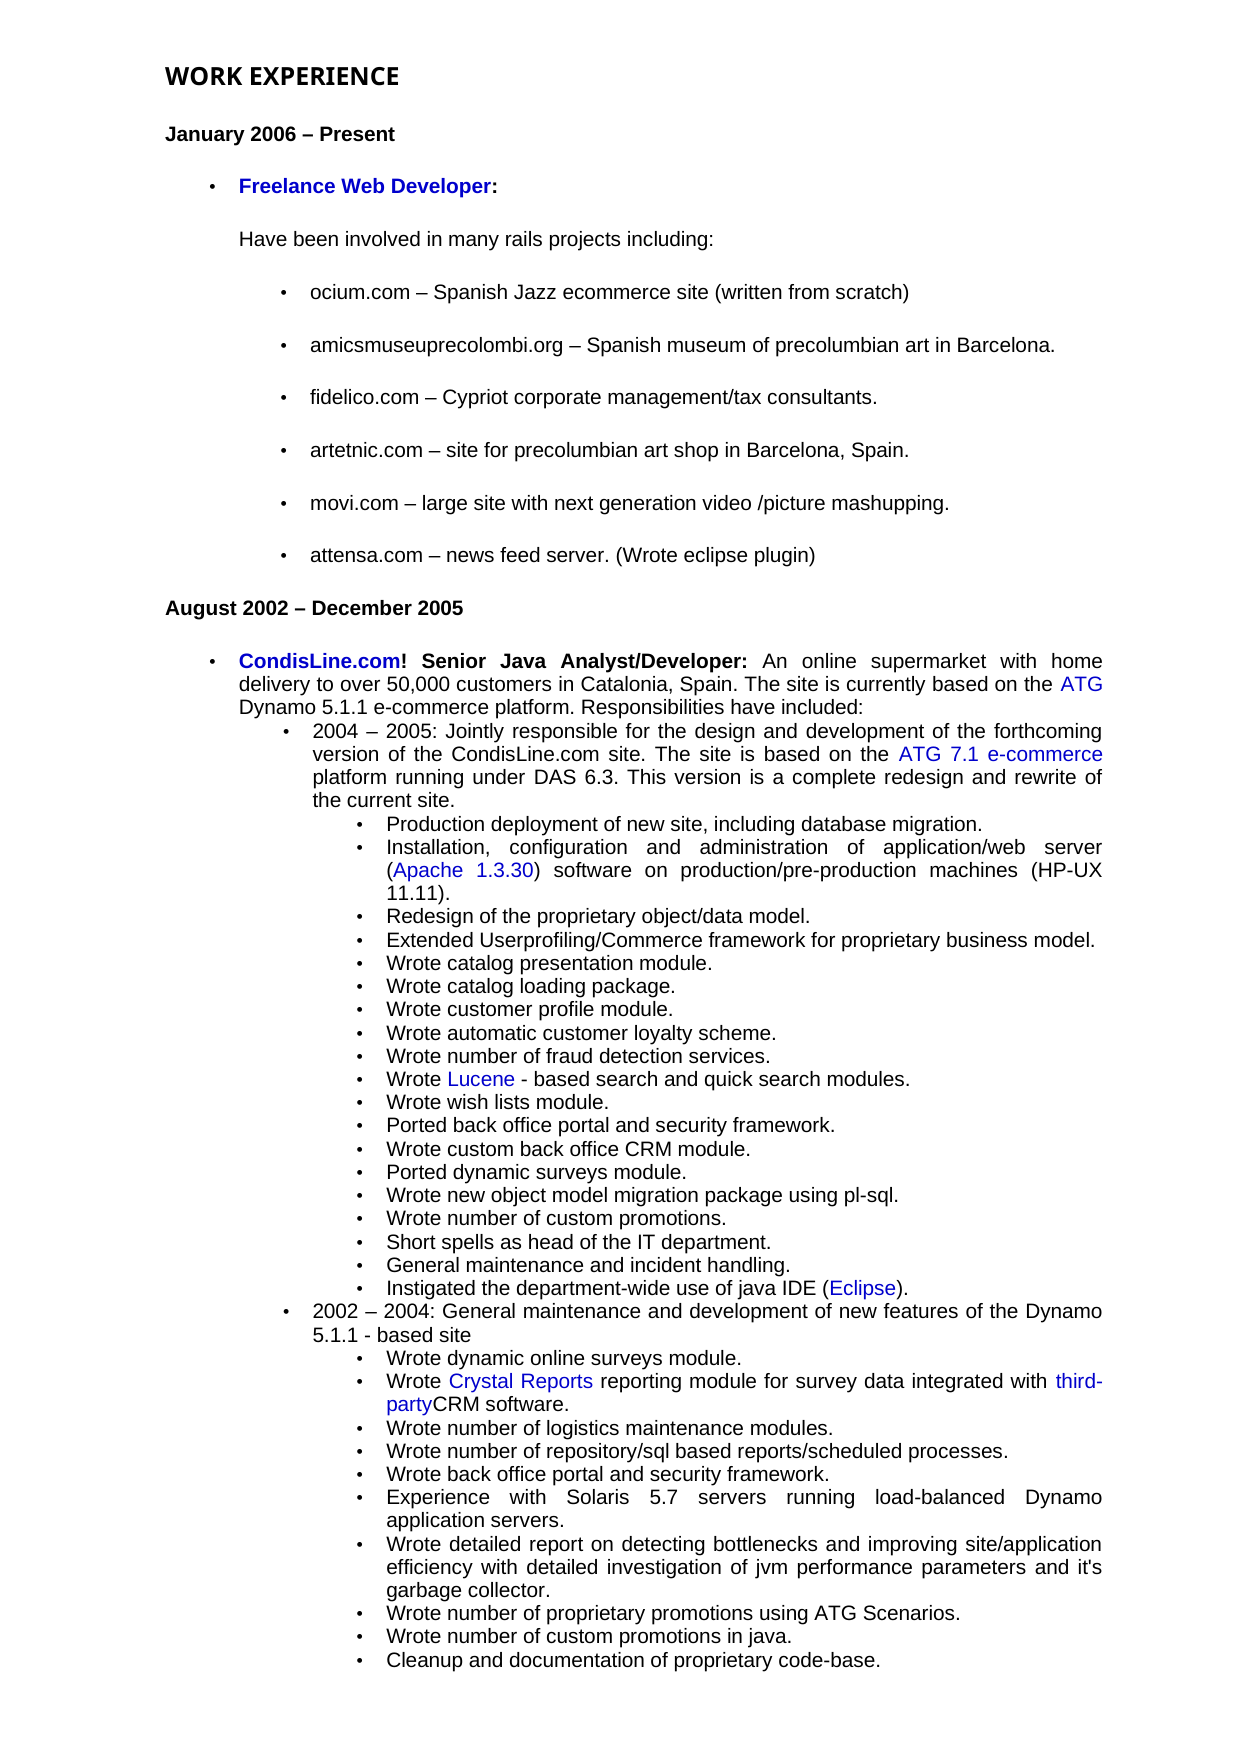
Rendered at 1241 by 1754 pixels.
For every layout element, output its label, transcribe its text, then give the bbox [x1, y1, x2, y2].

list Ported back office portal and security framework. [356, 1114, 1103, 1137]
list 2004 – 2005: Jointly responsible for the design and development of the forthcoming version of the CondisLine.com site. The site is based on the ATG 7.1 e-commerce platform running under DAS 6.3. This version is a complete redesign and rewrite of the current site. [283, 719, 1103, 812]
list General maintenance and incident handling. [356, 1253, 1103, 1277]
list Wrote dynamic online surveys module. [356, 1346, 1103, 1370]
list Experience with Solaris 5.7 servers running load-balanced Dynamo application servers. [356, 1486, 1103, 1532]
list fidelico.com – Cypriot corporate management/tax consultants. [280, 386, 1103, 409]
list Ported dynamic surveys module. [356, 1161, 1103, 1184]
list 2002 – 2004: General maintenance and development of new features of the Dynamo 5.1.1 - based site [283, 1300, 1103, 1346]
list attensa.com – news feed server. (Wrote eclipse plugin) [280, 544, 1103, 567]
list Installation, configuration and administration of application/web server (Apache 1.3.30) software on production/pre-production machines (HP-UX 11.11). [356, 835, 1103, 905]
list Wrote Crystal Reports reporting module for survey data integrated with third-partyCRM software. [356, 1370, 1103, 1416]
list Freelance Web Developer: [209, 175, 1103, 198]
list Short spells as head of the IT department. [356, 1230, 1103, 1253]
list Wrote back office portal and security framework. [356, 1463, 1103, 1486]
list Wrote automatic customer loyalty scheme. [356, 1021, 1103, 1044]
list Wrote number of custom promotions. [356, 1207, 1103, 1230]
list Wrote catalog loading package. [356, 975, 1103, 998]
list movi.com – large site with next generation video /picture mashupping. [280, 491, 1103, 515]
list Extended Userprofiling/Commerce framework for proprietary business model. [356, 928, 1103, 952]
list Wrote new object model migration package using pl-sql. [356, 1184, 1103, 1207]
list CondisLine.com! Senior Java Analyst/Developer: An online supermarket with home delivery to over 50,000 customers in Catalonia, Spain. The site is currently based on the ATG Dynamo 5.1.1 e-commerce platform. Responsibilities have included: [209, 649, 1103, 719]
list Have been involved in many rails projects including: [209, 228, 1103, 251]
list Wrote number of proprietary promotions using ATG Scenarios. [356, 1602, 1103, 1625]
list Wrote number of fraud detection services. [356, 1044, 1103, 1068]
list Instigated the department-wide use of java IDE (Eclipse). [356, 1277, 1103, 1300]
list Wrote number of custom promotions in java. [356, 1625, 1103, 1648]
list Wrote customer profile module. [356, 998, 1103, 1021]
list Wrote Lucene - based search and quick search modules. [356, 1068, 1103, 1091]
list ocium.com – Spanish Jazz ecommerce site (written from scratch) [280, 281, 1103, 304]
subtitle WORK EXPERIENCE [165, 59, 1103, 93]
list Wrote number of repository/sql based reports/scheduled processes. [356, 1439, 1103, 1463]
text August 2002 – December 2005 [165, 597, 1103, 620]
list Wrote number of logistics maintenance modules. [356, 1416, 1103, 1439]
list Wrote custom back office CRM module. [356, 1137, 1103, 1161]
text January 2006 – Present [165, 122, 1103, 146]
list Wrote catalog presentation module. [356, 952, 1103, 975]
list artetnic.com – site for precolumbian art shop in Barcelona, Spain. [280, 439, 1103, 462]
list Wrote wish lists module. [356, 1091, 1103, 1114]
list amicsmuseuprecolombi.org – Spanish museum of precolumbian art in Barcelona. [280, 333, 1103, 357]
list Redesign of the proprietary object/data model. [356, 905, 1103, 928]
list Production deployment of new site, including database migration. [356, 812, 1103, 835]
list Wrote detailed report on detecting bottlenecks and improving site/application efficiency with detailed investigation of jvm performance parameters and it's garbage collector. [356, 1532, 1103, 1602]
list Cleanup and documentation of proprietary code-base. [356, 1648, 1103, 1672]
